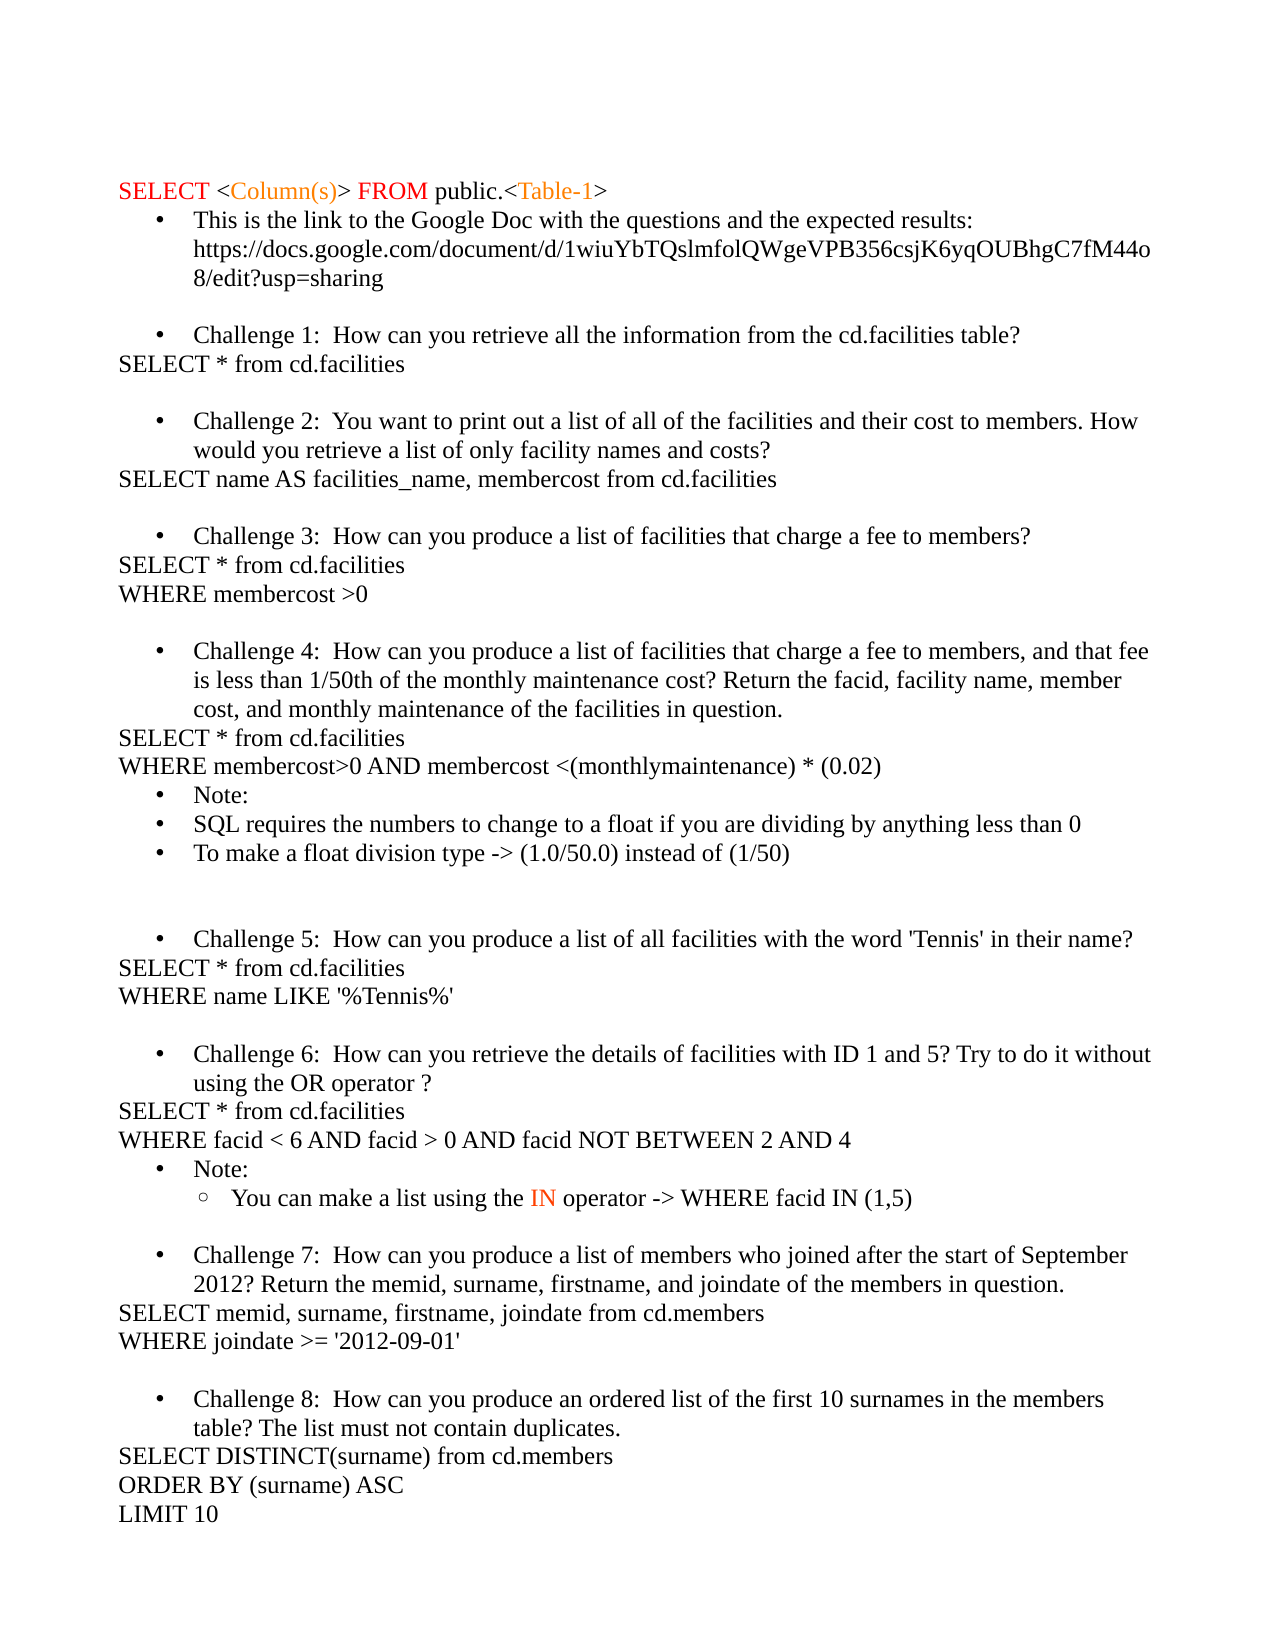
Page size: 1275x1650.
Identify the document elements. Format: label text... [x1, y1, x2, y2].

text SELECT name AS facilities_name, membercost from cd.facilities [118, 464, 1157, 493]
text LIMIT 10 [118, 1499, 1157, 1528]
list Note: [156, 1154, 1157, 1183]
list Challenge 6: How can you retrieve the details of facilities with ID 1 and 5? Try to do it without using the OR operator ? [156, 1039, 1157, 1096]
list Challenge 5: How can you produce a list of all facilities with the word 'Tennis' in their name? [156, 924, 1157, 953]
text WHERE joindate >= '2012-09-01' [118, 1326, 1157, 1355]
text SELECT <Column(s)> FROM public.<Table-1> [118, 176, 1157, 205]
list To make a float division type -> (1.0/50.0) instead of (1/50) [156, 838, 1157, 866]
list Challenge 1: How can you retrieve all the information from the cd.facilities table? [156, 320, 1157, 349]
text SELECT * from cd.facilities [118, 349, 1157, 378]
text WHERE membercost>0 AND membercost <(monthlymaintenance) * (0.02) [118, 751, 1157, 780]
text WHERE name LIKE '%Tennis%' [118, 981, 1157, 1010]
text SELECT DISTINCT(surname) from cd.members [118, 1441, 1157, 1470]
list SQL requires the numbers to change to a float if you are dividing by anything less than 0 [156, 809, 1157, 838]
text WHERE facid < 6 AND facid > 0 AND facid NOT BETWEEN 2 AND 4 [118, 1125, 1157, 1154]
text ORDER BY (surname) ASC [118, 1470, 1157, 1499]
text SELECT * from cd.facilities [118, 723, 1157, 751]
list Challenge 3: How can you produce a list of facilities that charge a fee to members? [156, 521, 1157, 550]
text SELECT * from cd.facilities [118, 1096, 1157, 1125]
list You can make a list using the IN operator -> WHERE facid IN (1,5) [193, 1183, 1157, 1211]
text SELECT * from cd.facilities [118, 550, 1157, 579]
list This is the link to the Google Doc with the questions and the expected results: https://docs.google.com/document/d/1wiuYbTQslmfolQWgeVPB356csjK6yqOUBhgC7fM44o8/edit?usp=sharing [156, 205, 1157, 291]
text SELECT memid, surname, firstname, joindate from cd.members [118, 1298, 1157, 1326]
text SELECT * from cd.facilities [118, 953, 1157, 981]
list Challenge 7: How can you produce a list of members who joined after the start of September 2012? Return the memid, surname, firstname, and joindate of the members in question. [156, 1240, 1157, 1298]
list Challenge 4: How can you produce a list of facilities that charge a fee to members, and that fee is less than 1/50th of the monthly maintenance cost? Return the facid, facility name, member cost, and monthly maintenance of the facilities in question. [156, 636, 1157, 723]
list Challenge 2: You want to print out a list of all of the facilities and their cost to members. How would you retrieve a list of only facility names and costs? [156, 406, 1157, 464]
text WHERE membercost >0 [118, 579, 1157, 608]
list Challenge 8: How can you produce an ordered list of the first 10 surnames in the members table? The list must not contain duplicates. [156, 1384, 1157, 1441]
list Note: [156, 780, 1157, 809]
